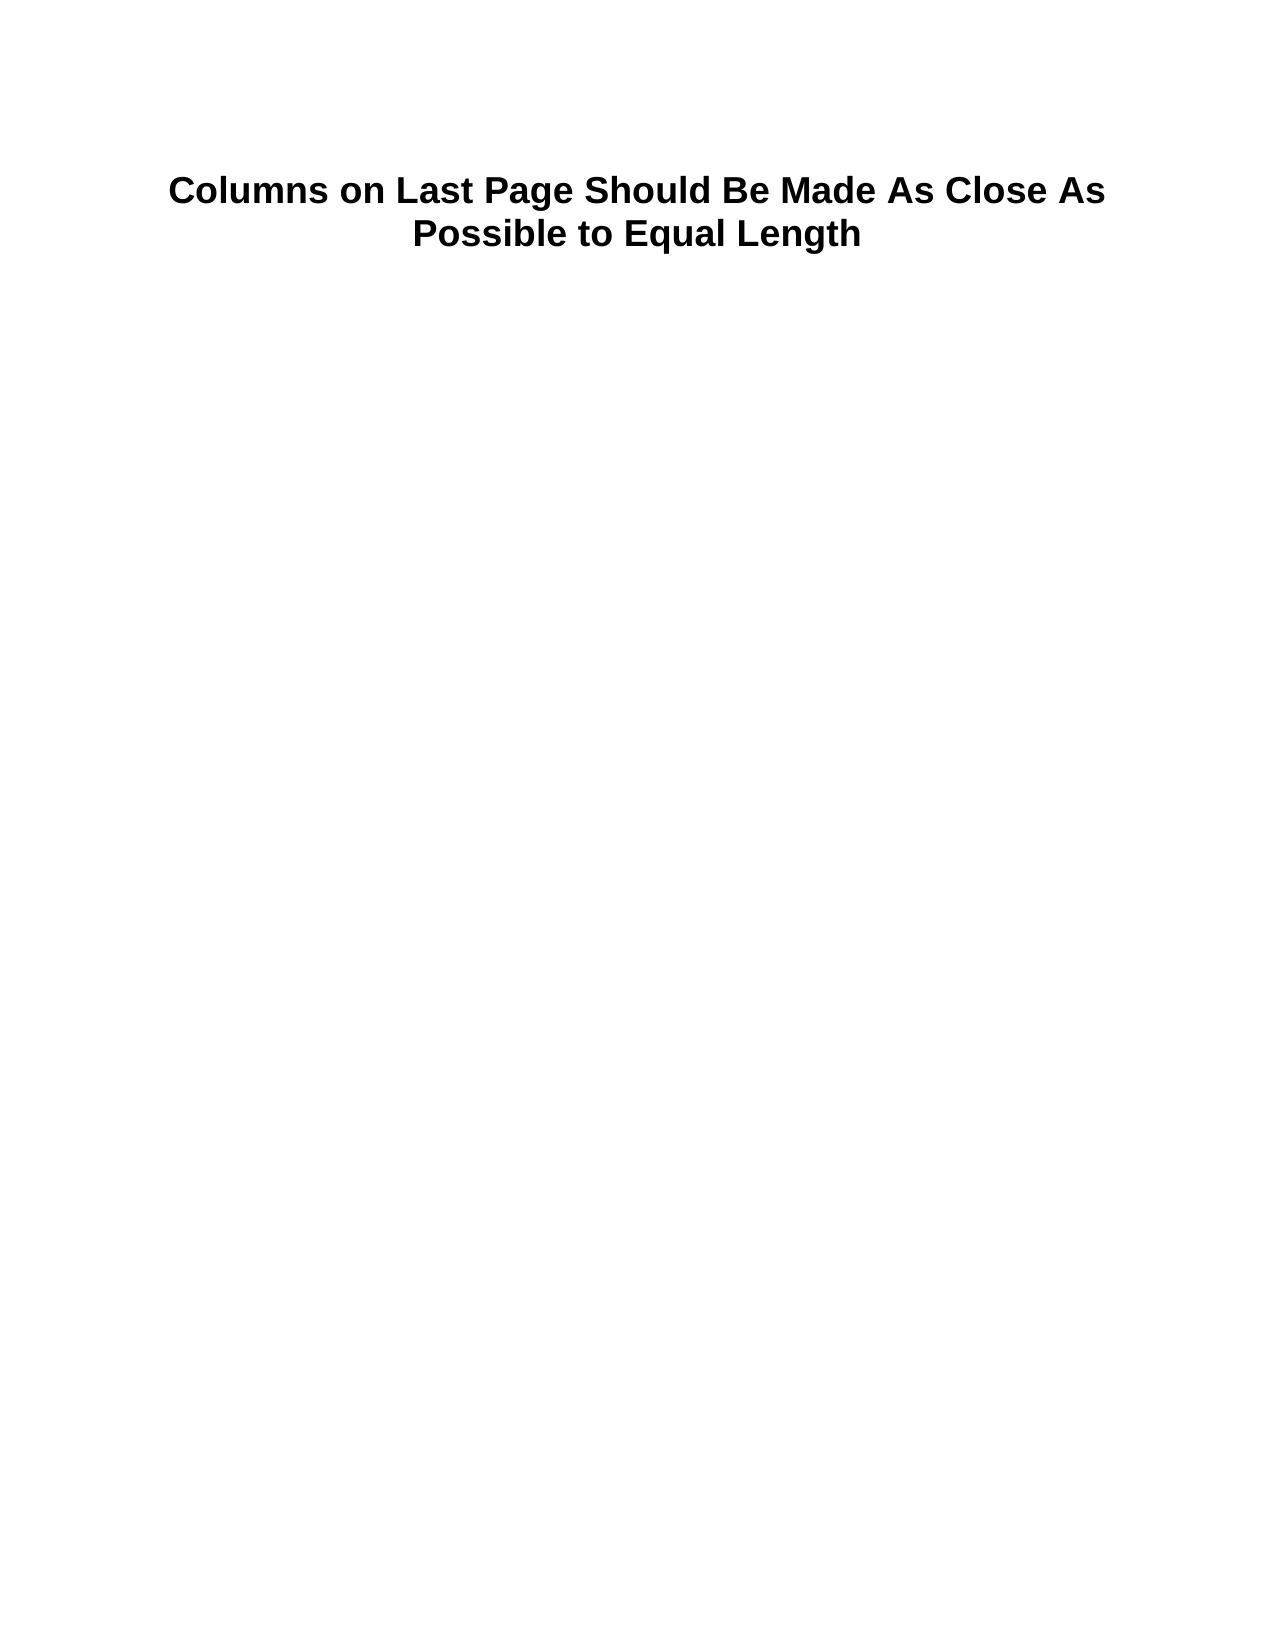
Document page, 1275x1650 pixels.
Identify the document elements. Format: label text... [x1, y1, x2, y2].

title Columns on Last Page Should Be Made As Close As Possible to Equal Length [112, 168, 1162, 254]
